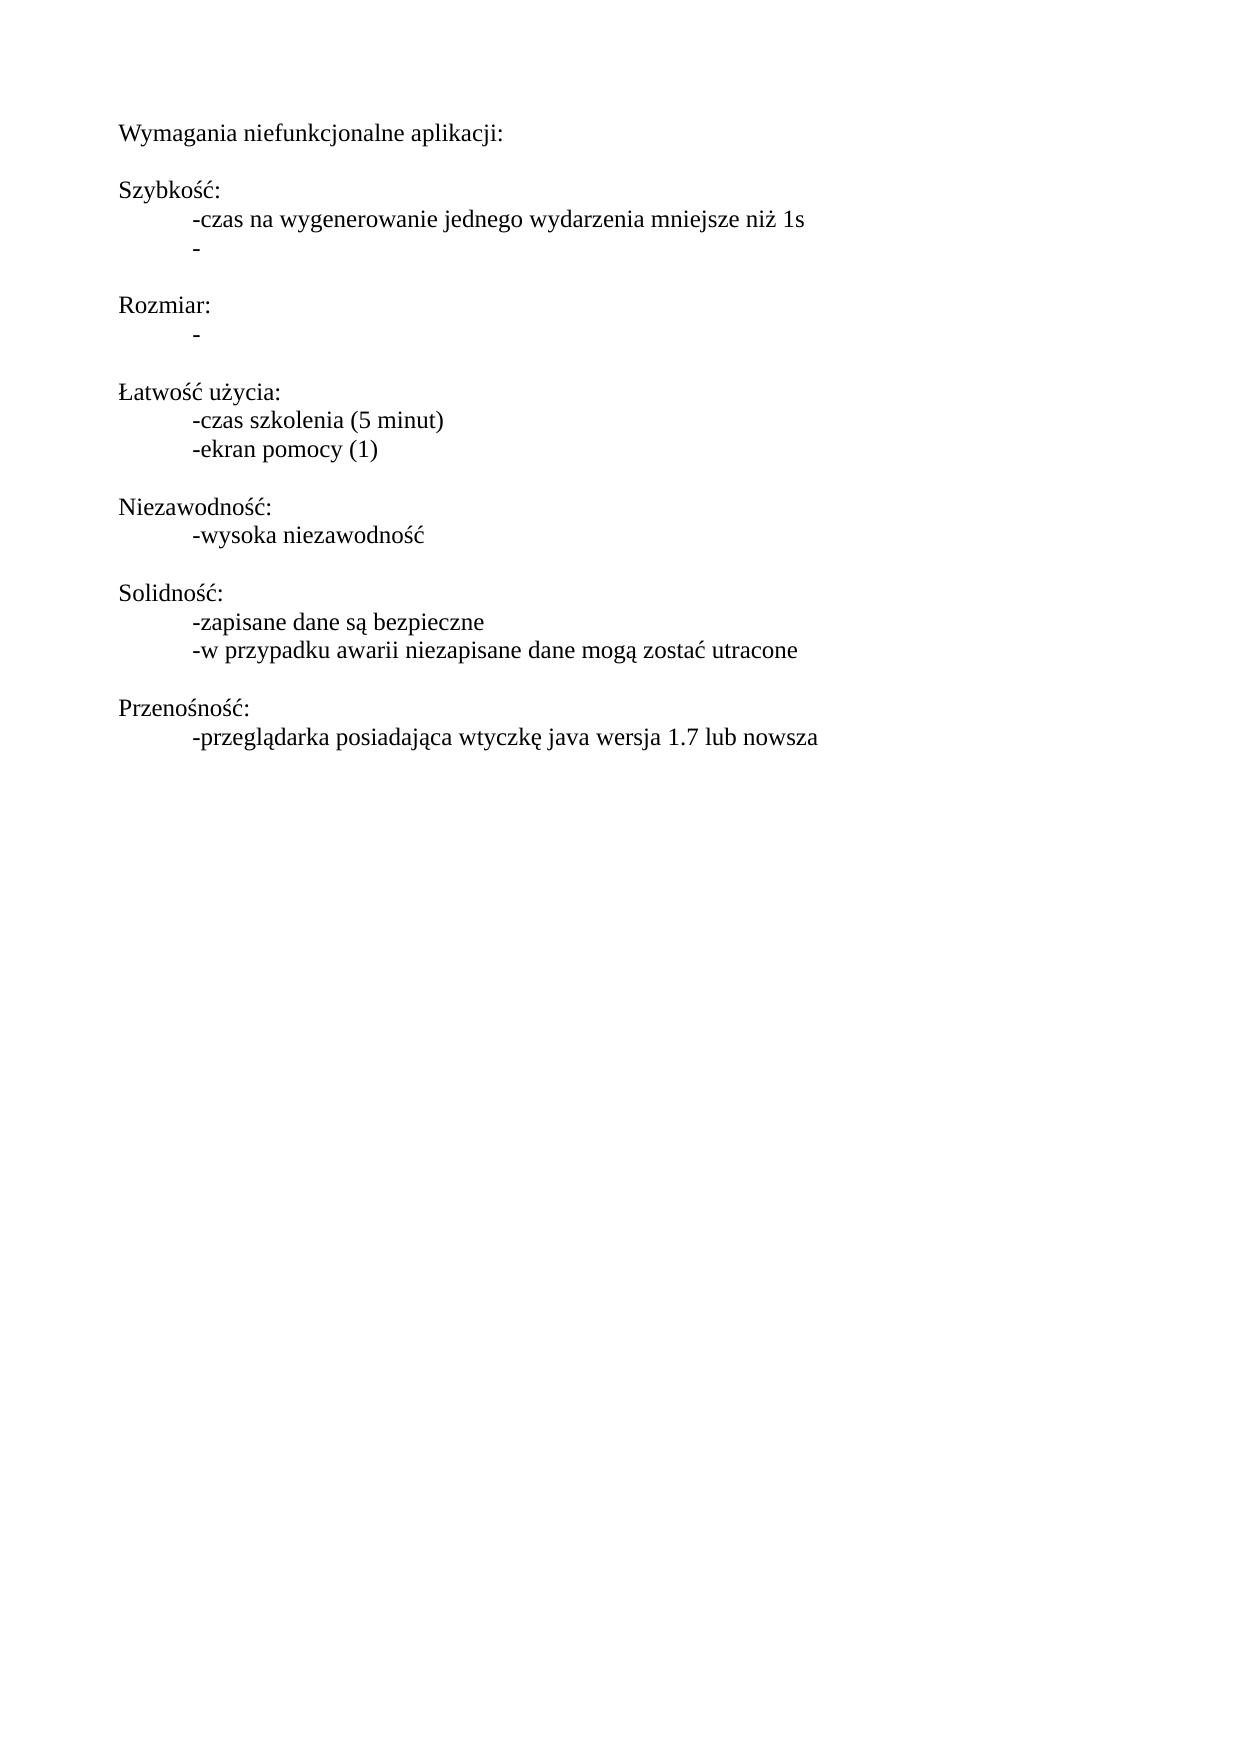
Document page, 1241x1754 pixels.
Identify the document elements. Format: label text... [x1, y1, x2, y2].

text Łatwość użycia: [118, 377, 1122, 406]
text -zapisane dane są bezpieczne [118, 607, 1122, 636]
text -czas na wygenerowanie jednego wydarzenia mniejsze niż 1s [118, 204, 1122, 233]
text Rozmiar: [118, 291, 1122, 319]
text Niezawodność: [118, 492, 1122, 521]
text -przeglądarka posiadająca wtyczkę java wersja 1.7 lub nowsza [118, 722, 1122, 751]
text -ekran pomocy (1) [118, 434, 1122, 463]
text - [118, 319, 1122, 348]
text Solidność: [118, 578, 1122, 607]
text Przenośność: [118, 693, 1122, 722]
text Wymagania niefunkcjonalne aplikacji: Szybkość: [118, 118, 1122, 204]
text - [118, 233, 1122, 262]
text -w przypadku awarii niezapisane dane mogą zostać utracone [118, 636, 1122, 664]
text -wysoka niezawodność [118, 521, 1122, 549]
text -czas szkolenia (5 minut) [118, 406, 1122, 434]
